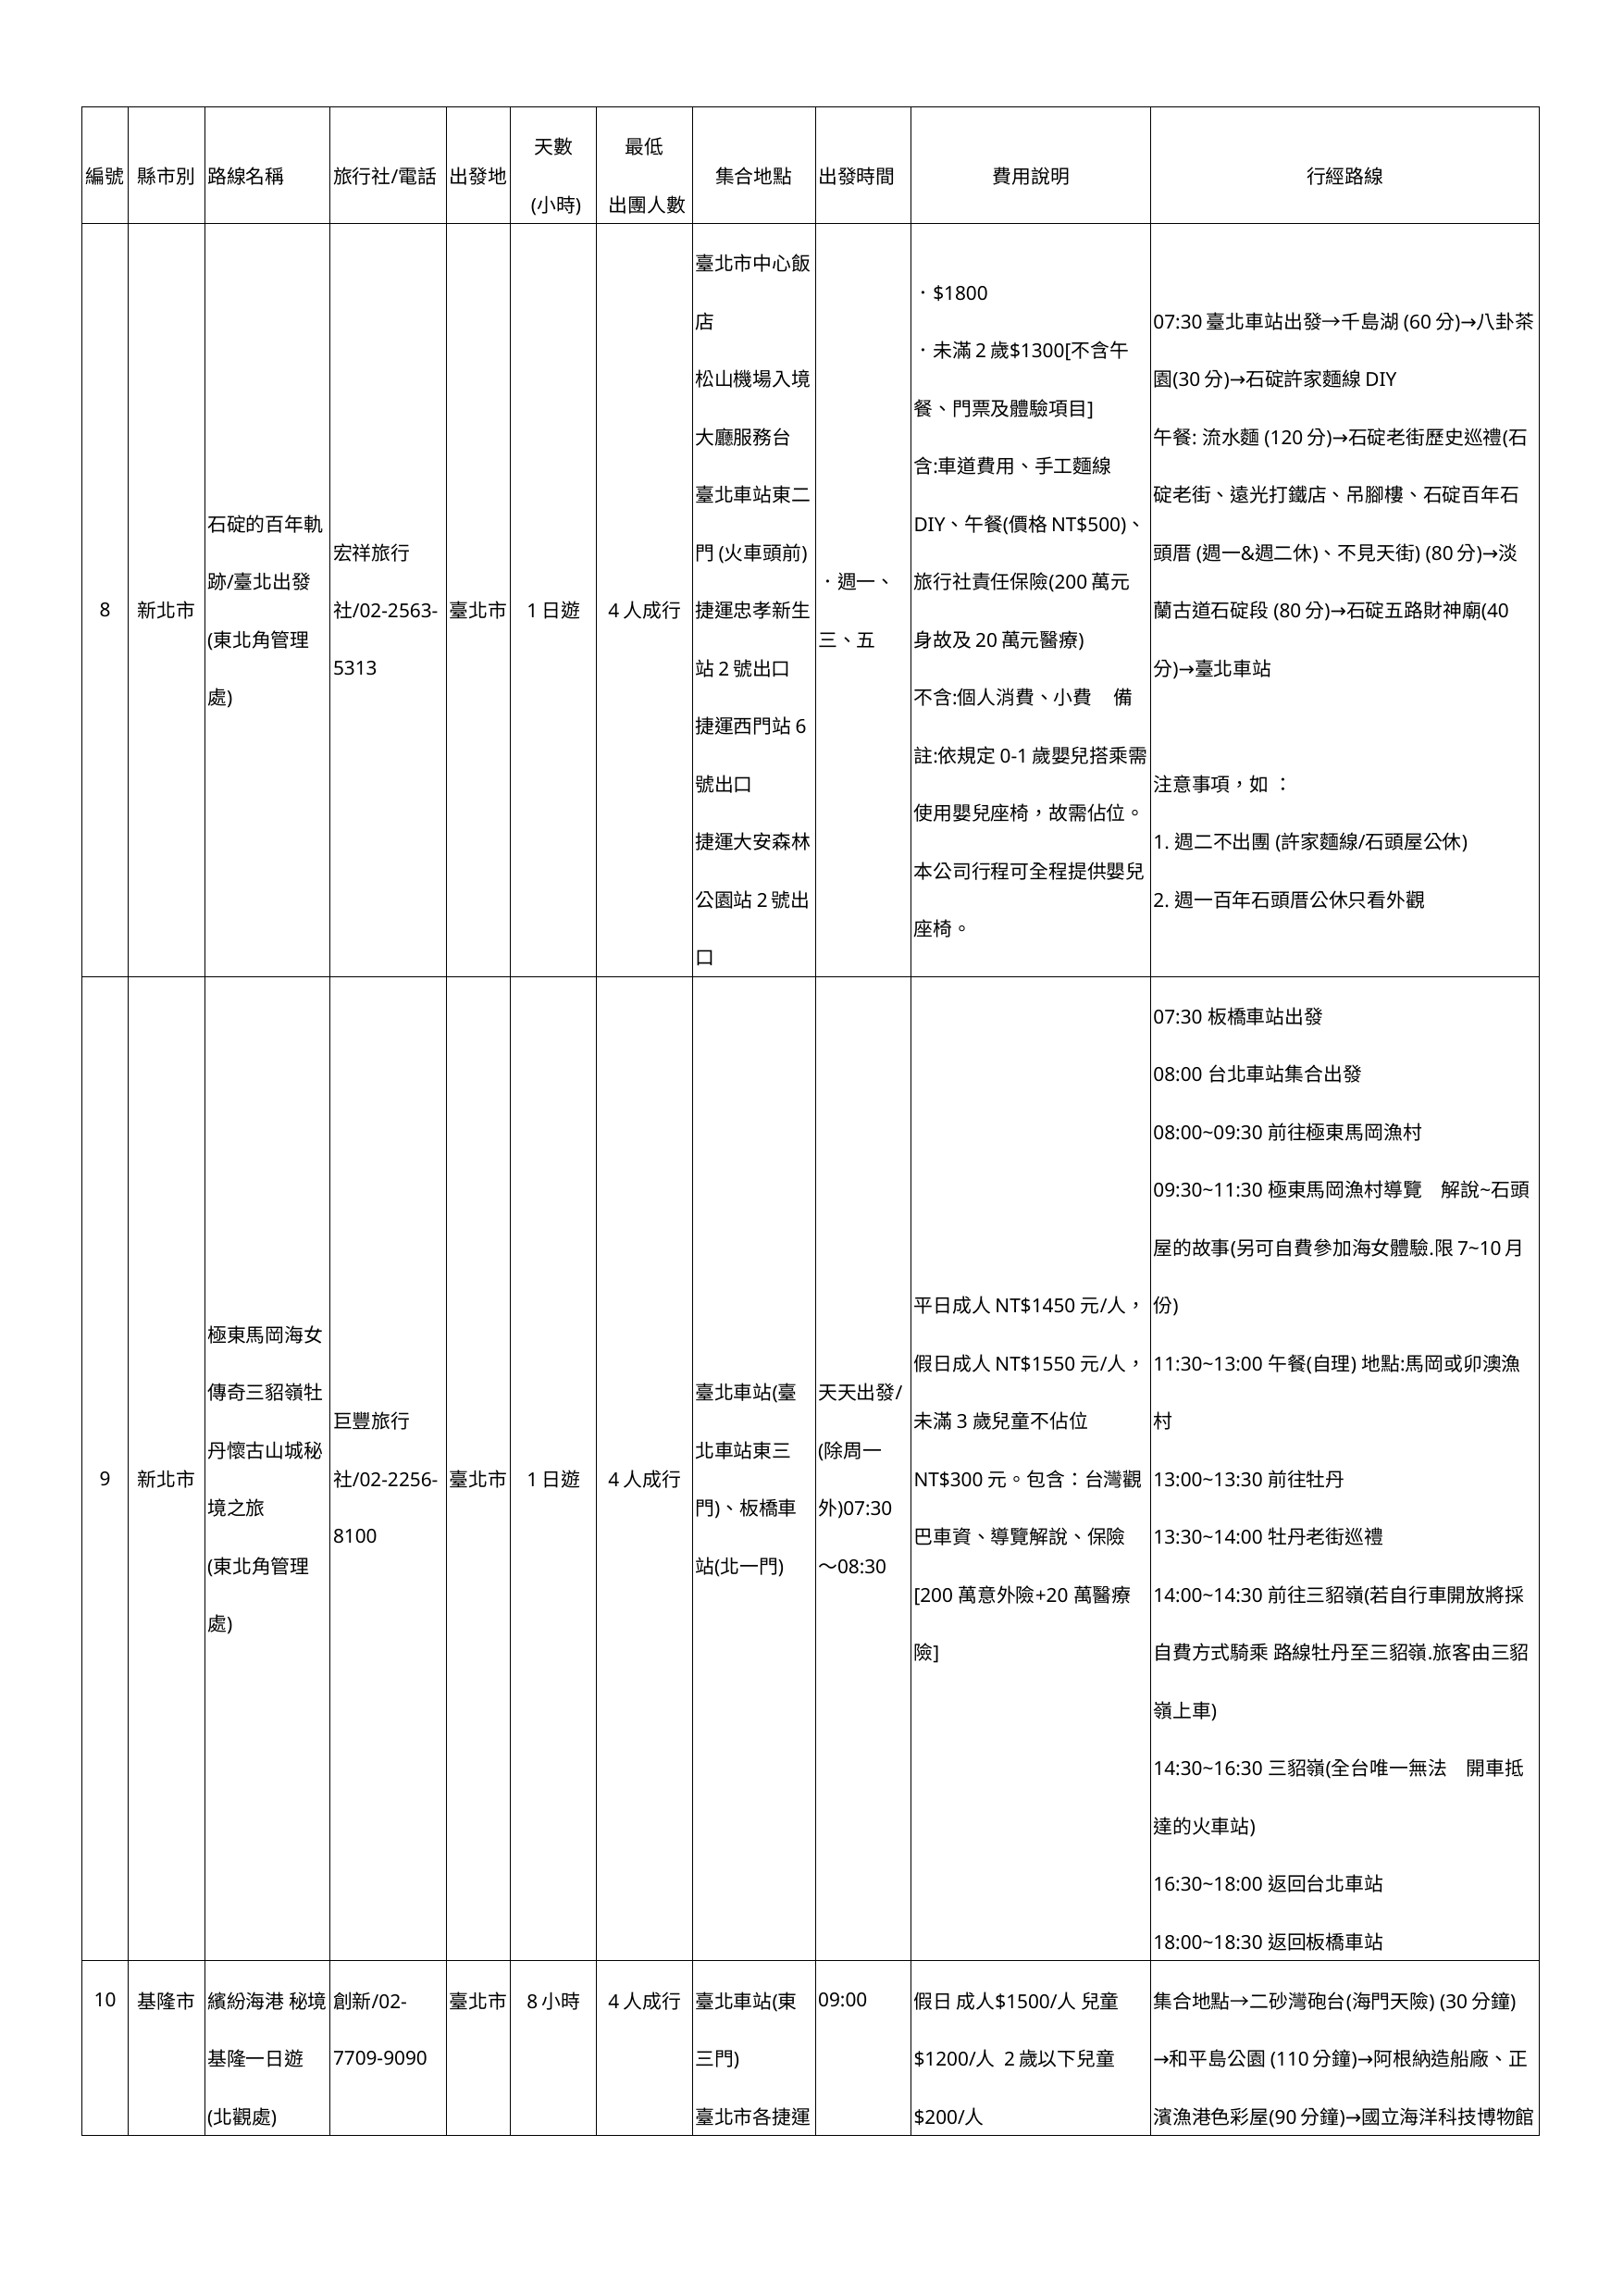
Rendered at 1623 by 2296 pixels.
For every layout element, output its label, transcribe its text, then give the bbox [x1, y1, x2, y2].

table_cell 4人成行 [597, 1961, 692, 2135]
table_cell 臺北市 [447, 1961, 510, 2135]
table_cell 07:30臺北車站出發→千島湖 (60分)→八卦茶園(30分)→石碇許家麵線DIY 午餐: 流水麵 (120分)→石碇老街歷史巡禮(石碇老街、遠光打鐵店、吊腳樓、石碇百年石頭厝 (週一&週二休)、不見天街) (80分)→淡蘭古道石碇段 (80分)→石碇五路財神廟(40分)→臺北車站 注意事項，如 ： 1. 週二不出團 (許家麵線/石頭屋公休) 2. 週一百年石頭厝公休只看外觀 [1151, 224, 1539, 976]
table_cell 繽紛海港 秘境基隆一日遊 (北觀處) [205, 1961, 329, 2135]
table_header 路線名稱 [205, 107, 329, 223]
table_cell 09:00 [816, 1961, 911, 2135]
table_header 最低 出團人數 [597, 107, 692, 223]
table_cell 8小時 [511, 1961, 596, 2135]
table_cell 宏祥旅行社/02-2563-5313 [330, 224, 446, 976]
table_cell 基隆市 [129, 1961, 204, 2135]
table_header 費用說明 [911, 107, 1150, 223]
table_header 行經路線 [1151, 107, 1539, 223]
table_header 縣市別 [129, 107, 204, 223]
table_cell 平日成人 NT$1450 元/人， 假日成人 NT$1550 元/人， 未滿 3 歲兒童不佔位 NT$300 元。包含：台灣觀巴車資、導覽解說、保險[200 萬意外險+20 萬醫療險] [911, 977, 1150, 1960]
table_cell 天天出發/(除周一外)07:30～08:30 [816, 977, 911, 1960]
table_cell 臺北市 [447, 224, 510, 976]
table_cell 假日 成人$1500/人 兒童$1200/人 2歲以下兒童 $200/人 [911, 1961, 1150, 2135]
table_cell ．$1800 ．未滿2歲$1300[不含午餐、門票及體驗項目] 含:車道費用、手工麵線DIY、午餐(價格NT$500)、旅行社責任保險(200萬元身故及20萬元醫療) 不含:個人消費、小費 備註:依規定0-1歲嬰兒搭乘需使用嬰兒座椅，故需佔位。本公司行程可全程提供嬰兒座椅。 [911, 224, 1150, 976]
table_cell 石碇的百年軌跡/臺北出發 (東北角管理處) [205, 224, 329, 976]
table_cell 臺北市中心飯店 松山機場入境大廳服務台 臺北車站東二門 (火車頭前) 捷運忠孝新生站2號出口 捷運西門站6號出口 捷運大安森林公園站2號出口 [693, 224, 815, 976]
table_header 集合地點 [693, 107, 815, 223]
table_cell 4人成行 [597, 977, 692, 1960]
table_header 旅行社/電話 [330, 107, 446, 223]
table_cell 創新/02-7709-9090 [330, 1961, 446, 2135]
table_cell 07:30 板橋車站出發 08:00 台北車站集合出發 08:00~09:30 前往極東馬岡漁村 09:30~11:30 極東馬岡漁村導覽 解說~石頭屋的故事(另可自費參加海女體驗.限7~10月份) 11:30~13:00 午餐(自理) 地點:馬岡或卯澳漁村 13:00~13:30 前往牡丹 13:30~14:00 牡丹老街巡禮 14:00~14:30 前往三貂嶺(若自行車開放將採自費方式騎乘 路線牡丹至三貂嶺.旅客由三貂嶺上車) 14:30~16:30 三貂嶺(全台唯一無法 開車抵達的火車站) 16:30~18:00 返回台北車站 18:00~18:30 返回板橋車站 [1151, 977, 1539, 1960]
table_cell 1日遊 [511, 224, 596, 976]
table_cell 臺北市 [447, 977, 510, 1960]
table_cell 臺北車站(臺北車站東三門)、板橋車站(北一門) [693, 977, 815, 1960]
table_header 編號 [82, 107, 128, 223]
table_cell ．週一、三、五 [816, 224, 911, 976]
table_cell 9 [82, 977, 128, 1960]
table_header 出發地 [447, 107, 510, 223]
table_header 天數 (小時) [511, 107, 596, 223]
table_cell 新北市 [129, 224, 204, 976]
table_cell 新北市 [129, 977, 204, 1960]
table_cell 極東馬岡海女傳奇三貂嶺牡丹懷古山城秘境之旅 (東北角管理處) [205, 977, 329, 1960]
table_cell 4人成行 [597, 224, 692, 976]
table_cell 1日遊 [511, 977, 596, 1960]
table_cell 8 [82, 224, 128, 976]
table_cell 臺北車站(東三門) 臺北市各捷運 [693, 1961, 815, 2135]
table_cell 10 [82, 1961, 128, 2135]
table_header 出發時間 [816, 107, 911, 223]
table_cell 集合地點→二砂灣砲台(海門天險) (30分鐘) →和平島公園 (110分鐘)→阿根納造船廠、正濱漁港色彩屋(90分鐘)→國立海洋科技博物館 [1151, 1961, 1539, 2135]
table_cell 巨豐旅行社/02-2256-8100 [330, 977, 446, 1960]
